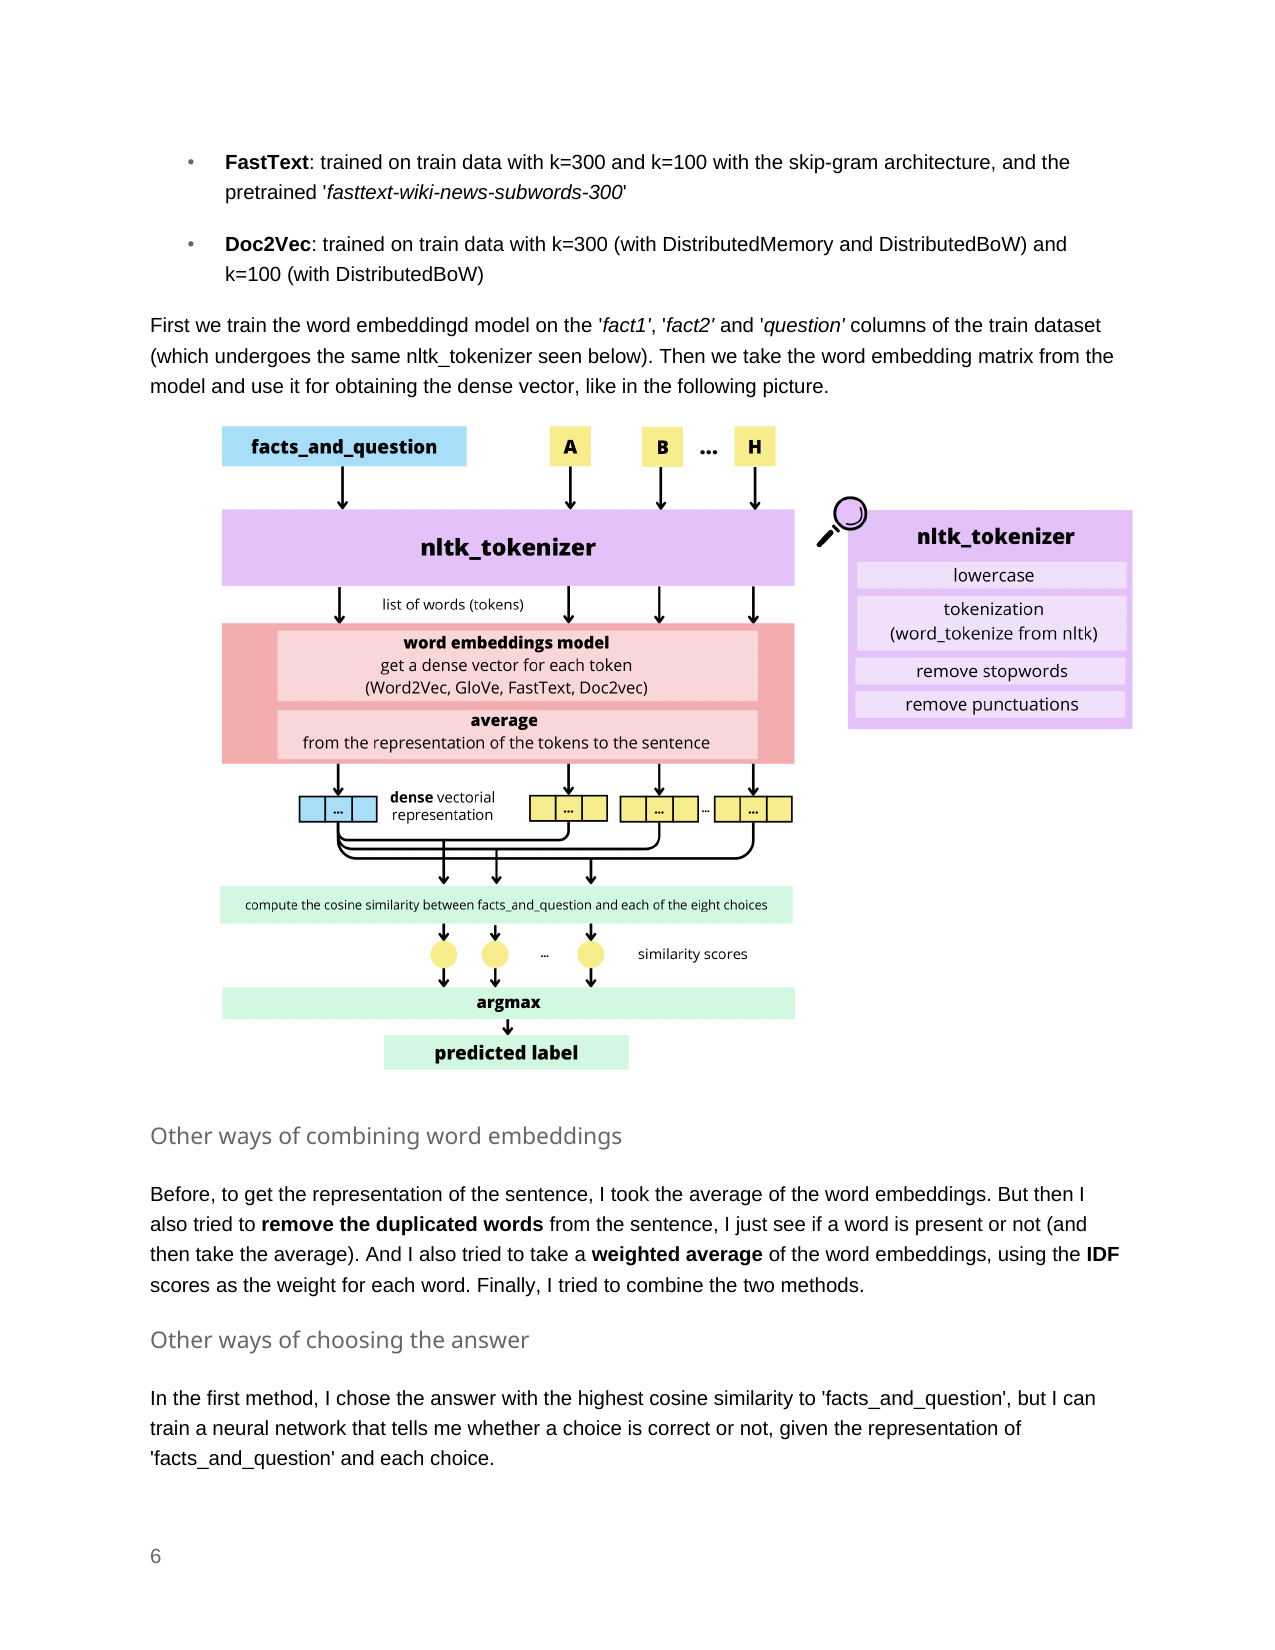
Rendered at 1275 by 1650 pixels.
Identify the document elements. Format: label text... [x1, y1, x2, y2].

subtitle Other ways of choosing the answer [150, 1324, 1125, 1356]
picture [171, 415, 1147, 1084]
text In the first method, I chose the answer with the highest cosine similarity to 'facts_and_question', but I can train a neural network that tells me whether a choice is correct or not, given the representation of 'facts_and_question' and each choice. [150, 1386, 1125, 1470]
text Before, to get the representation of the sentence, I took the average of the word embeddings. But then I also tried to remove the duplicated words from the sentence, I just see if a word is present or not (and then take the average). And I also tried to take a weighted average of the word embeddings, using the IDF scores as the weight for each word. Finally, I tried to combine the two methods. [150, 1182, 1125, 1296]
list Doc2Vec: trained on train data with k=300 (with DistributedMemory and DistributedBoW) and k=100 (with DistributedBoW) [187, 232, 1125, 286]
list FastText: trained on train data with k=300 and k=100 with the skip-gram architecture, and the pretrained 'fasttext-wiki-news-subwords-300' [187, 150, 1125, 204]
text First we train the word embeddingd model on the 'fact1', 'fact2' and 'question' columns of the train dataset (which undergoes the same nltk_tokenizer seen below). Then we take the word embedding matrix from the model and use it for obtaining the dense vector, like in the following picture. [150, 313, 1125, 398]
subtitle Other ways of combining word embeddings [150, 426, 1125, 1152]
